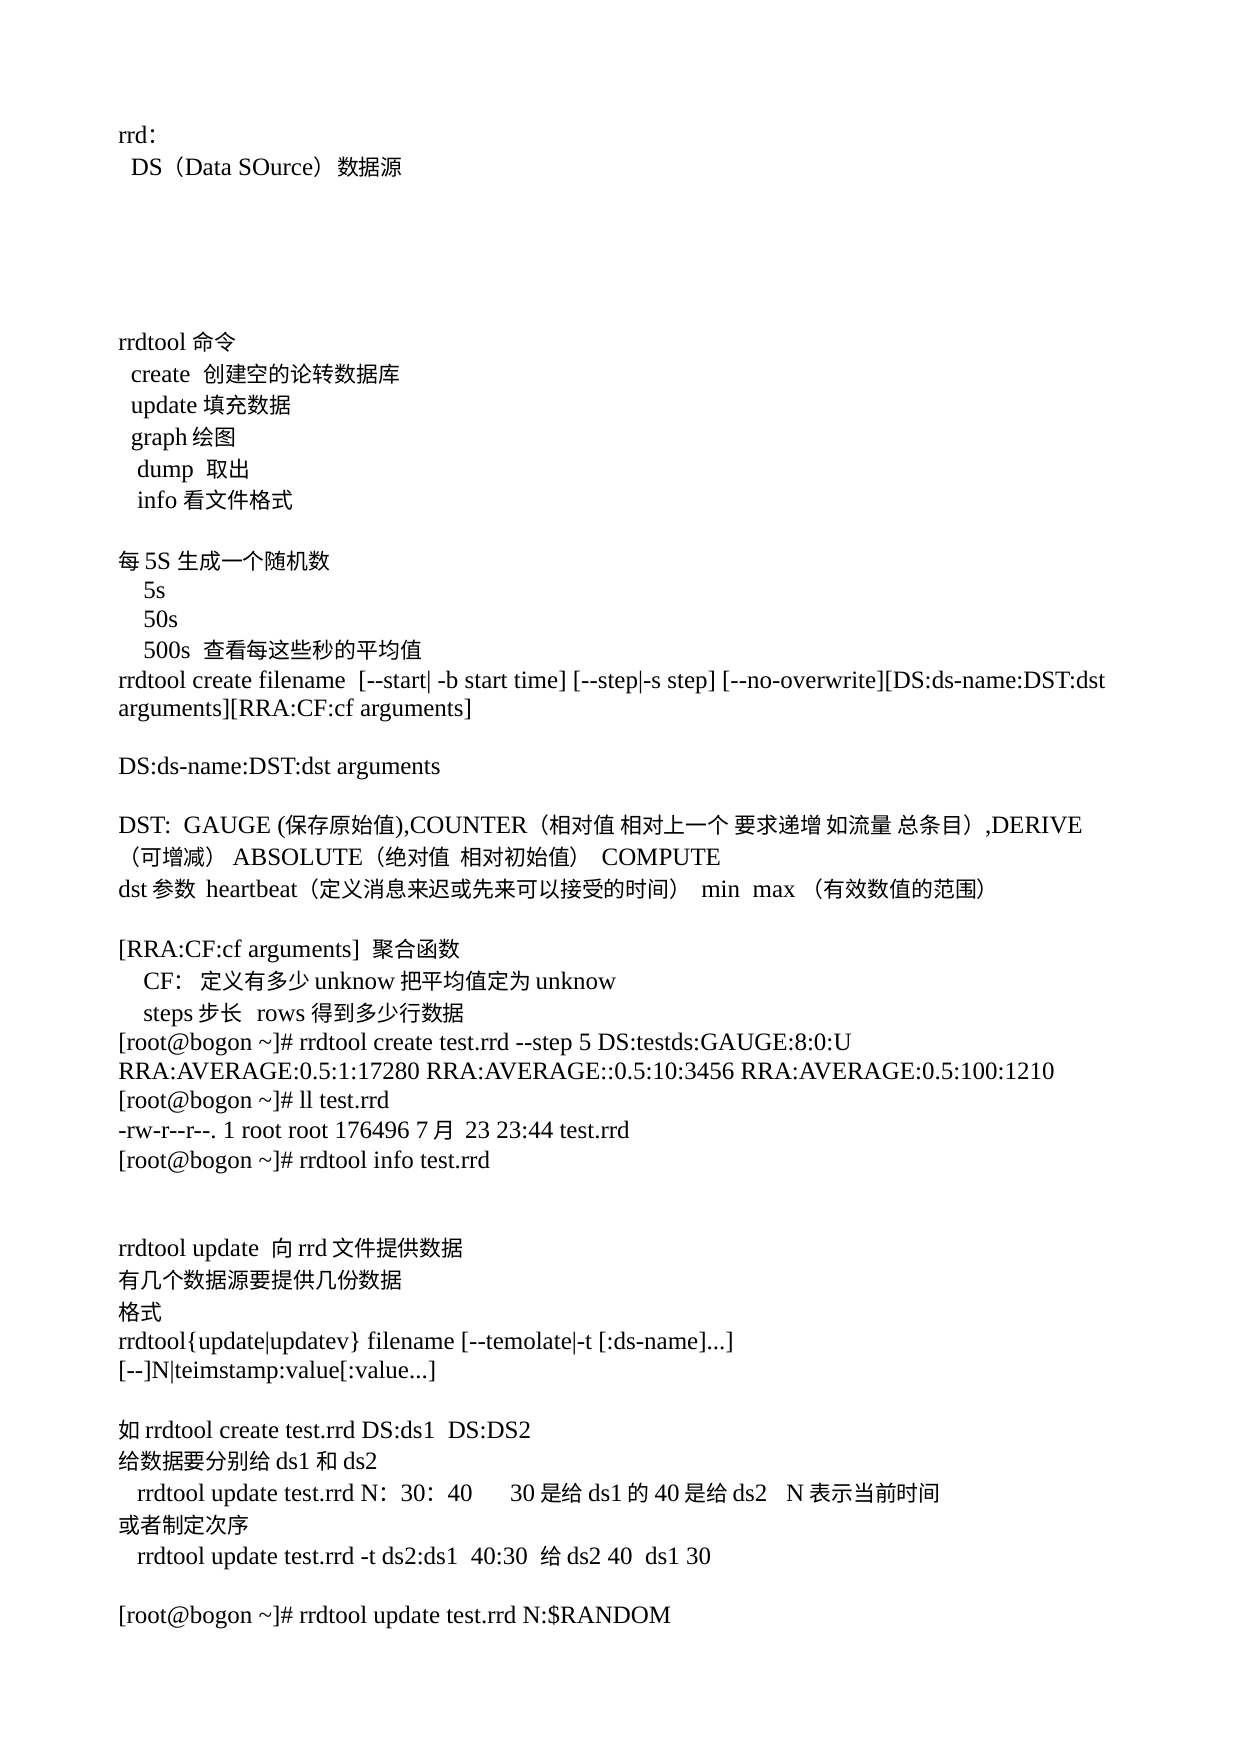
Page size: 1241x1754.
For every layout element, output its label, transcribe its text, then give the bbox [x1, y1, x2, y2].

text CF： 定义有多少unknow把平均值定为unknow [118, 964, 1122, 996]
text rrdtool{update|updatev} filename [--temolate|-t [:ds-name]...] [118, 1326, 1122, 1355]
text -rw-r--r--. 1 root root 176496 7月 23 23:44 test.rrd [118, 1113, 1122, 1145]
text [root@bogon ~]# rrdtool create test.rrd --step 5 DS:testds:GAUGE:8:0:U RRA:AVERAGE:0.5:1:17280 RRA:AVERAGE::0.5:10:3456 RRA:AVERAGE:0.5:100:1210 [118, 1027, 1122, 1085]
text 50s [118, 604, 1122, 633]
text steps步长 rows 得到多少行数据 [118, 996, 1122, 1027]
text rrdtool update 向rrd文件提供数据 [118, 1231, 1122, 1263]
text [root@bogon ~]# ll test.rrd [118, 1085, 1122, 1113]
text update 填充数据 [118, 388, 1122, 420]
text 如 rrdtool create test.rrd DS:ds1 DS:DS2 [118, 1413, 1122, 1444]
text [--]N|teimstamp:value[:value...] [118, 1355, 1122, 1384]
text DS（Data SOurce） 数据源 [118, 150, 1122, 181]
text 有几个数据源要提供几份数据 [118, 1263, 1122, 1295]
text 格式 [118, 1295, 1122, 1326]
text 500s 查看每这些秒的平均值 [118, 633, 1122, 665]
text 每5S 生成一个随机数 [118, 544, 1122, 576]
text [root@bogon ~]# rrdtool update test.rrd N:$RANDOM [118, 1600, 1122, 1628]
text [RRA:CF:cf arguments] 聚合函数 [118, 932, 1122, 964]
text DST: GAUGE (保存原始值),COUNTER（相对值 相对上一个 要求递增 如流量 总条目）,DERIVE（可增减） ABSOLUTE（绝对值 相对初始值） COMPUTE [118, 808, 1122, 872]
text rrdtool update test.rrd N：30：40 30是给ds1的 40是给ds2 N表示当前时间 [118, 1476, 1122, 1508]
text rrdtool create filename [--start| -b start time] [--step|-s step] [--no-overwrite][DS:ds-name:DST:dst arguments][RRA:CF:cf arguments] [118, 665, 1122, 722]
text [root@bogon ~]# rrdtool info test.rrd [118, 1145, 1122, 1174]
text dump 取出 [118, 452, 1122, 483]
text 或者制定次序 [118, 1508, 1122, 1539]
text rrdtool 命令 [118, 325, 1122, 357]
text rrdtool update test.rrd -t ds2:ds1 40:30 给ds2 40 ds1 30 [118, 1539, 1122, 1571]
text graph绘图 [118, 420, 1122, 452]
text rrd： [118, 118, 1122, 150]
text DS:ds-name:DST:dst arguments [118, 751, 1122, 780]
text dst参数 heartbeat（定义消息来迟或先来可以接受的时间） min max （有效数值的范围） [118, 872, 1122, 903]
text 给数据要分别给ds1 和ds2 [118, 1444, 1122, 1476]
text create 创建空的论转数据库 [118, 357, 1122, 388]
text info 看文件格式 [118, 483, 1122, 515]
text 5s [118, 576, 1122, 604]
